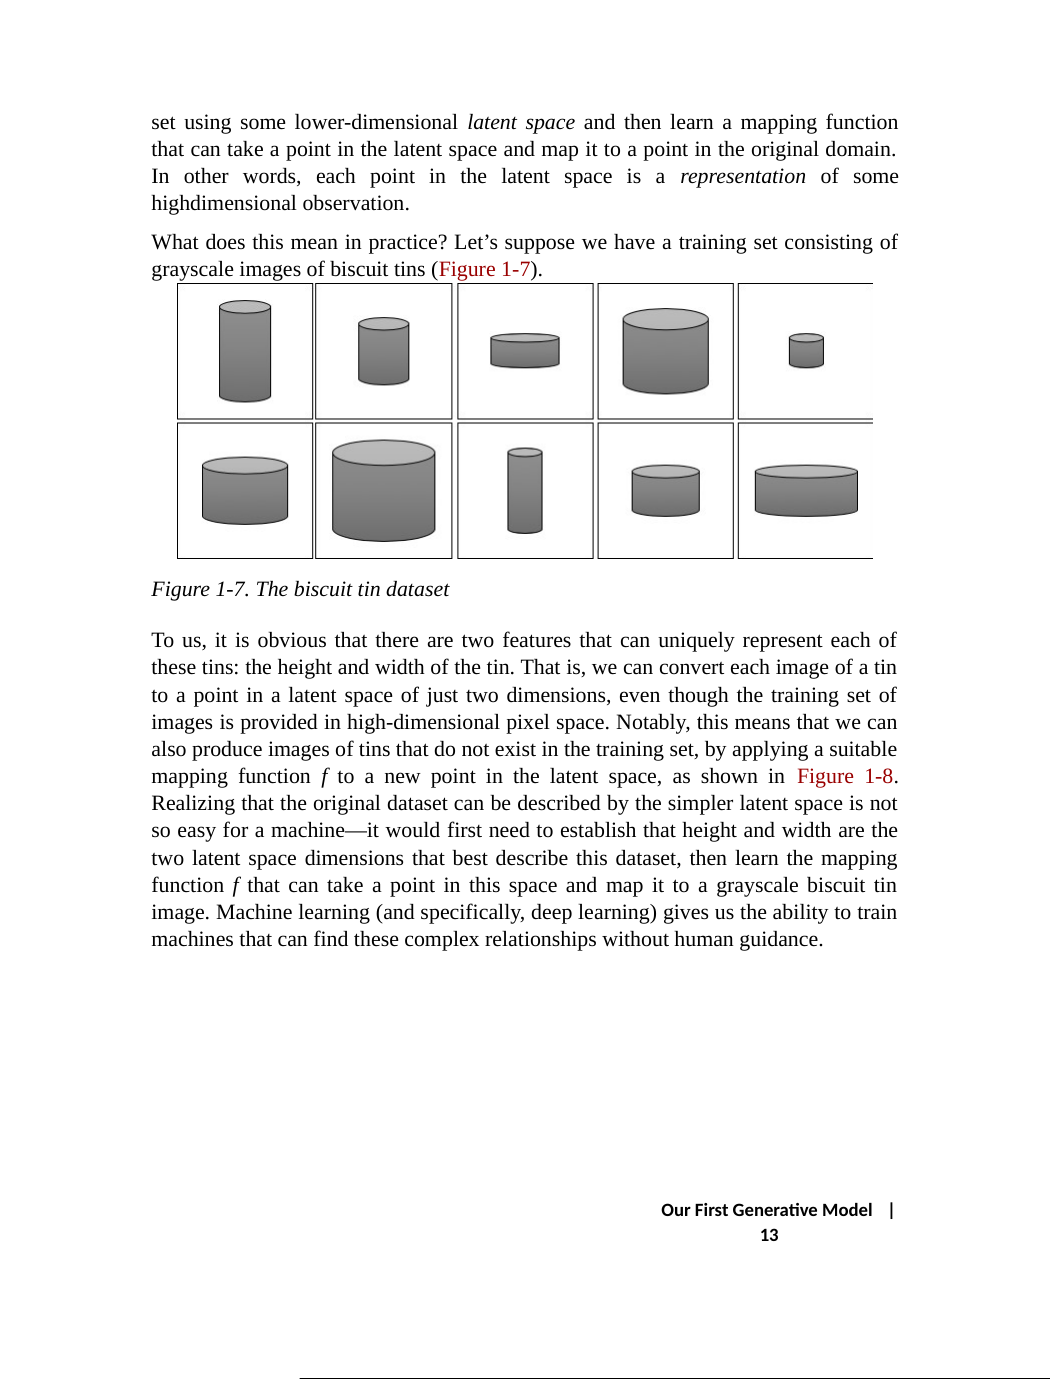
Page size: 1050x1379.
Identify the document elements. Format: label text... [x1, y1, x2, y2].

text What does this mean in practice? Let’s suppose we have a training set consisting of grayscale images of biscuit tins (Figure 1-7). [151, 229, 899, 281]
text set using some lower-dimensional latent space and then learn a mapping function that can take a point in the latent space and map it to a point in the original domain. In other words, each point in the latent space is a representation of some highdimensional observation. [151, 109, 899, 216]
text Figure 1-7. The biscuit tin dataset [151, 576, 898, 601]
text To us, it is obvious that there are two features that can uniquely represent each of these tins: the height and width of the tin. That is, we can convert each image of a tin to a point in a latent space of just two dimensions, even though the training set of images is provided in high-dimensional pixel space. Notably, this means that we can also produce images of tins that do not exist in the training set, by applying a suitable mapping function f to a new point in the latent space, as shown in Figure 1-8. Realizing that the original dataset can be described by the simpler latent space is not so easy for a machine—it would first need to establish that height and width are the two latent space dimensions that best describe this dataset, then learn the mapping function f that can take a point in this space and map it to a grayscale biscuit tin image. Machine learning (and specifically, deep learning) gives us the ability to train machines that can find these complex relationships without human guidance. [151, 627, 899, 951]
